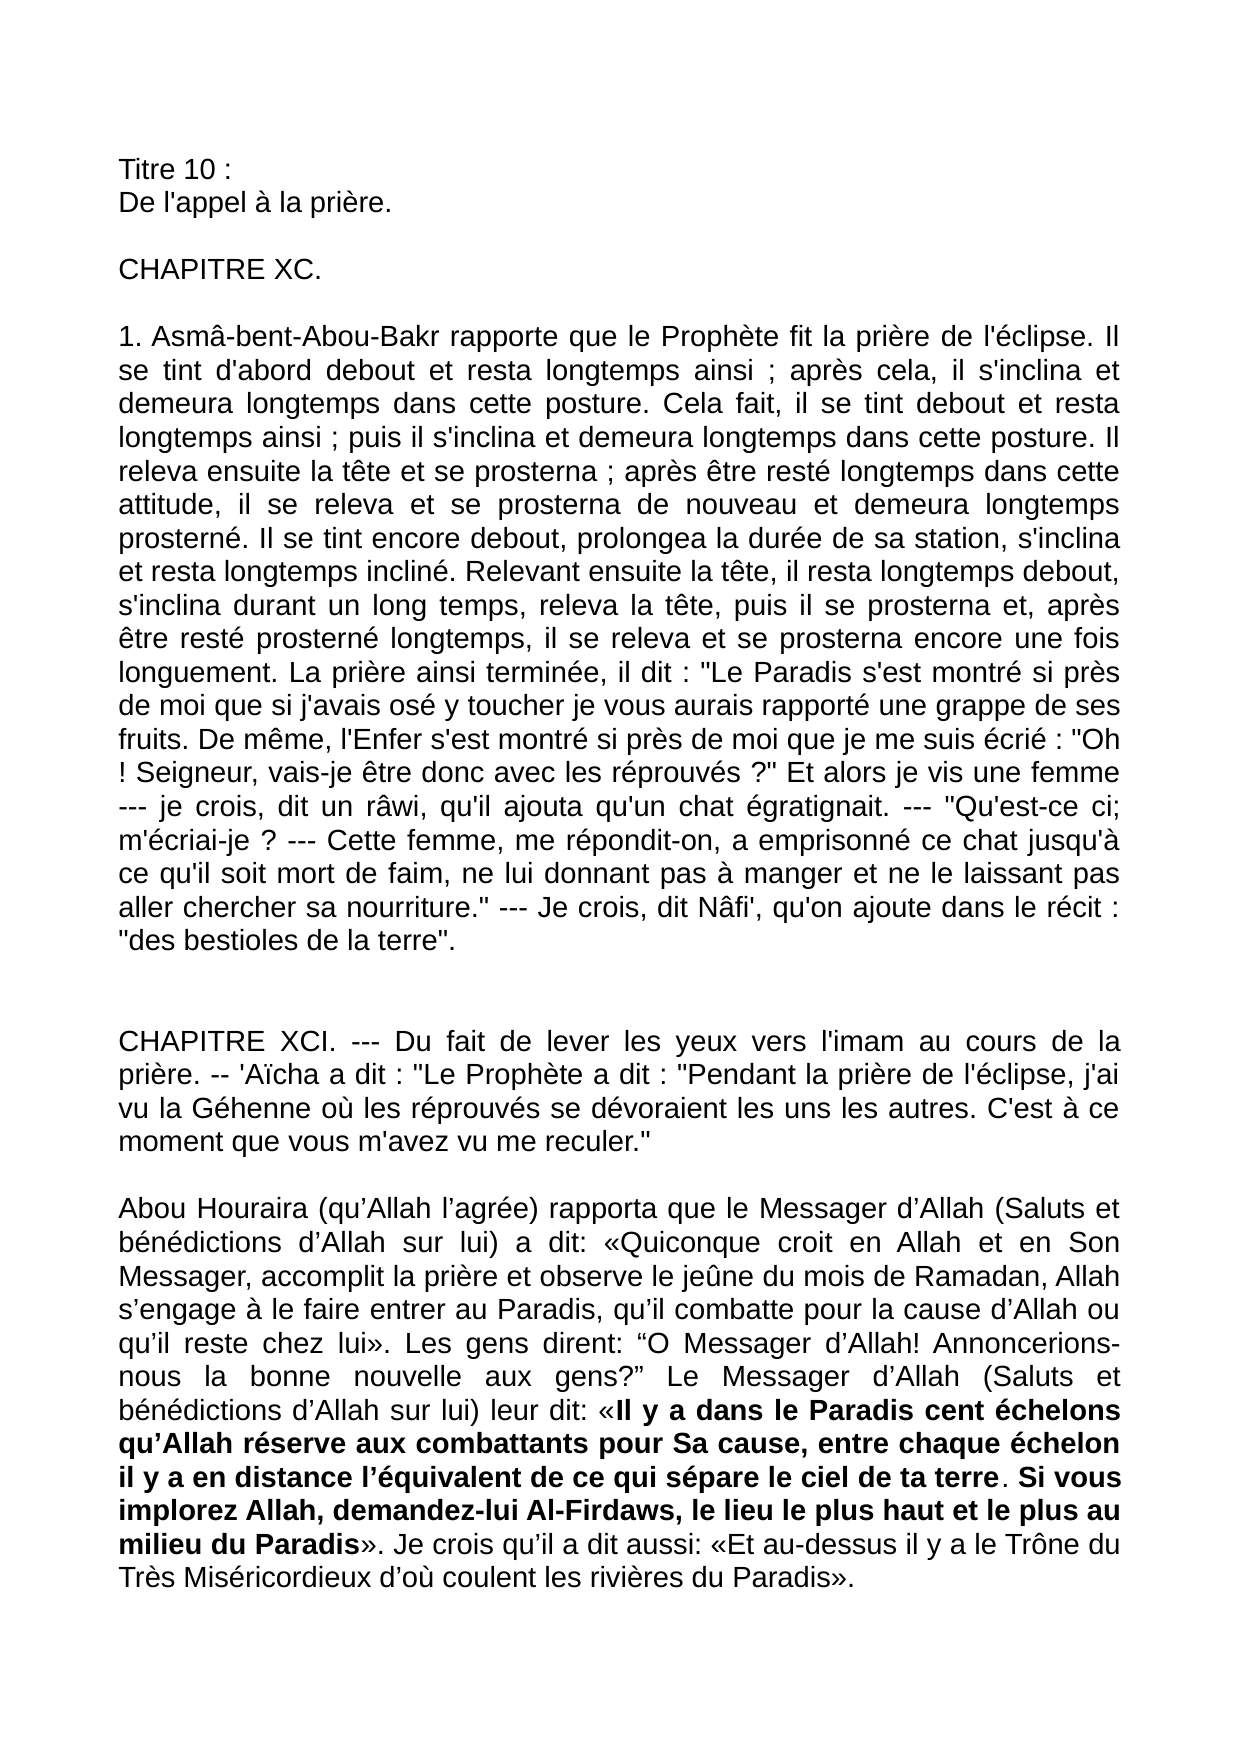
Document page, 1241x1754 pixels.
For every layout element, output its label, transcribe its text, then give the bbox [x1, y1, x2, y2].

text CHAPITRE XC. [118, 252, 1122, 286]
text CHAPITRE XCI. --- Du fait de lever les yeux vers l'imam au cours de la prière. -- 'Aïcha a dit : "Le Prophète a dit : "Pendant la prière de l'éclipse, j'ai vu la Géhenne où les réprouvés se dévoraient les uns les autres. C'est à ce moment que vous m'avez vu me reculer." [118, 1024, 1122, 1158]
text Titre 10 : [118, 152, 1122, 185]
text De l'appel à la prière. [118, 185, 1122, 219]
text Abou Houraira (qu’Allah l’agrée) rapporta que le Messager d’Allah (Saluts et bénédictions d’Allah sur lui) a dit: «Quiconque croit en Allah et en Son Messager, accomplit la prière et observe le jeûne du mois de Ramadan, Allah s’engage à le faire entrer au Paradis, qu’il combatte pour la cause d’Allah ou qu’il reste chez lui». Les gens dirent: “O Messager d’Allah! Annoncerions-nous la bonne nouvelle aux gens?” Le Messager d’Allah (Saluts et bénédictions d’Allah sur lui) leur dit: «Il y a dans le Paradis cent échelons qu’Allah réserve aux combattants pour Sa cause, entre chaque échelon il y a en distance l’équivalent de ce qui sépare le ciel de ta terre. Si vous implorez Allah, demandez-lui Al-Firdaws, le lieu le plus haut et le plus au milieu du Paradis». Je crois qu’il a dit aussi: «Et au-dessus il y a le Trône du Très Miséricordieux d’où coulent les rivières du Paradis». [118, 1191, 1122, 1594]
text 1. Asmâ-bent-Abou-Bakr rapporte que le Prophète fit la prière de l'éclipse. Il se tint d'abord debout et resta longtemps ainsi ; après cela, il s'inclina et demeura longtemps dans cette posture. Cela fait, il se tint debout et resta longtemps ainsi ; puis il s'inclina et demeura longtemps dans cette posture. Il releva ensuite la tête et se prosterna ; après être resté longtemps dans cette attitude, il se releva et se prosterna de nouveau et demeura longtemps prosterné. Il se tint encore debout, prolongea la durée de sa station, s'inclina et resta longtemps incliné. Relevant ensuite la tête, il resta longtemps debout, s'inclina durant un long temps, releva la tête, puis il se prosterna et, après être resté prosterné longtemps, il se releva et se prosterna encore une fois longuement. La prière ainsi terminée, il dit : "Le Paradis s'est montré si près de moi que si j'avais osé y toucher je vous aurais rapporté une grappe de ses fruits. De même, l'Enfer s'est montré si près de moi que je me suis écrié : "Oh ! Seigneur, vais-je être donc avec les réprouvés ?" Et alors je vis une femme --- je crois, dit un râwi, qu'il ajouta qu'un chat égratignait. --- "Qu'est-ce ci; m'écriai-je ? --- Cette femme, me répondit-on, a emprisonné ce chat jusqu'à ce qu'il soit mort de faim, ne lui donnant pas à manger et ne le laissant pas aller chercher sa nourriture." --- Je crois, dit Nâfi', qu'on ajoute dans le récit : "des bestioles de la terre". [118, 319, 1122, 957]
